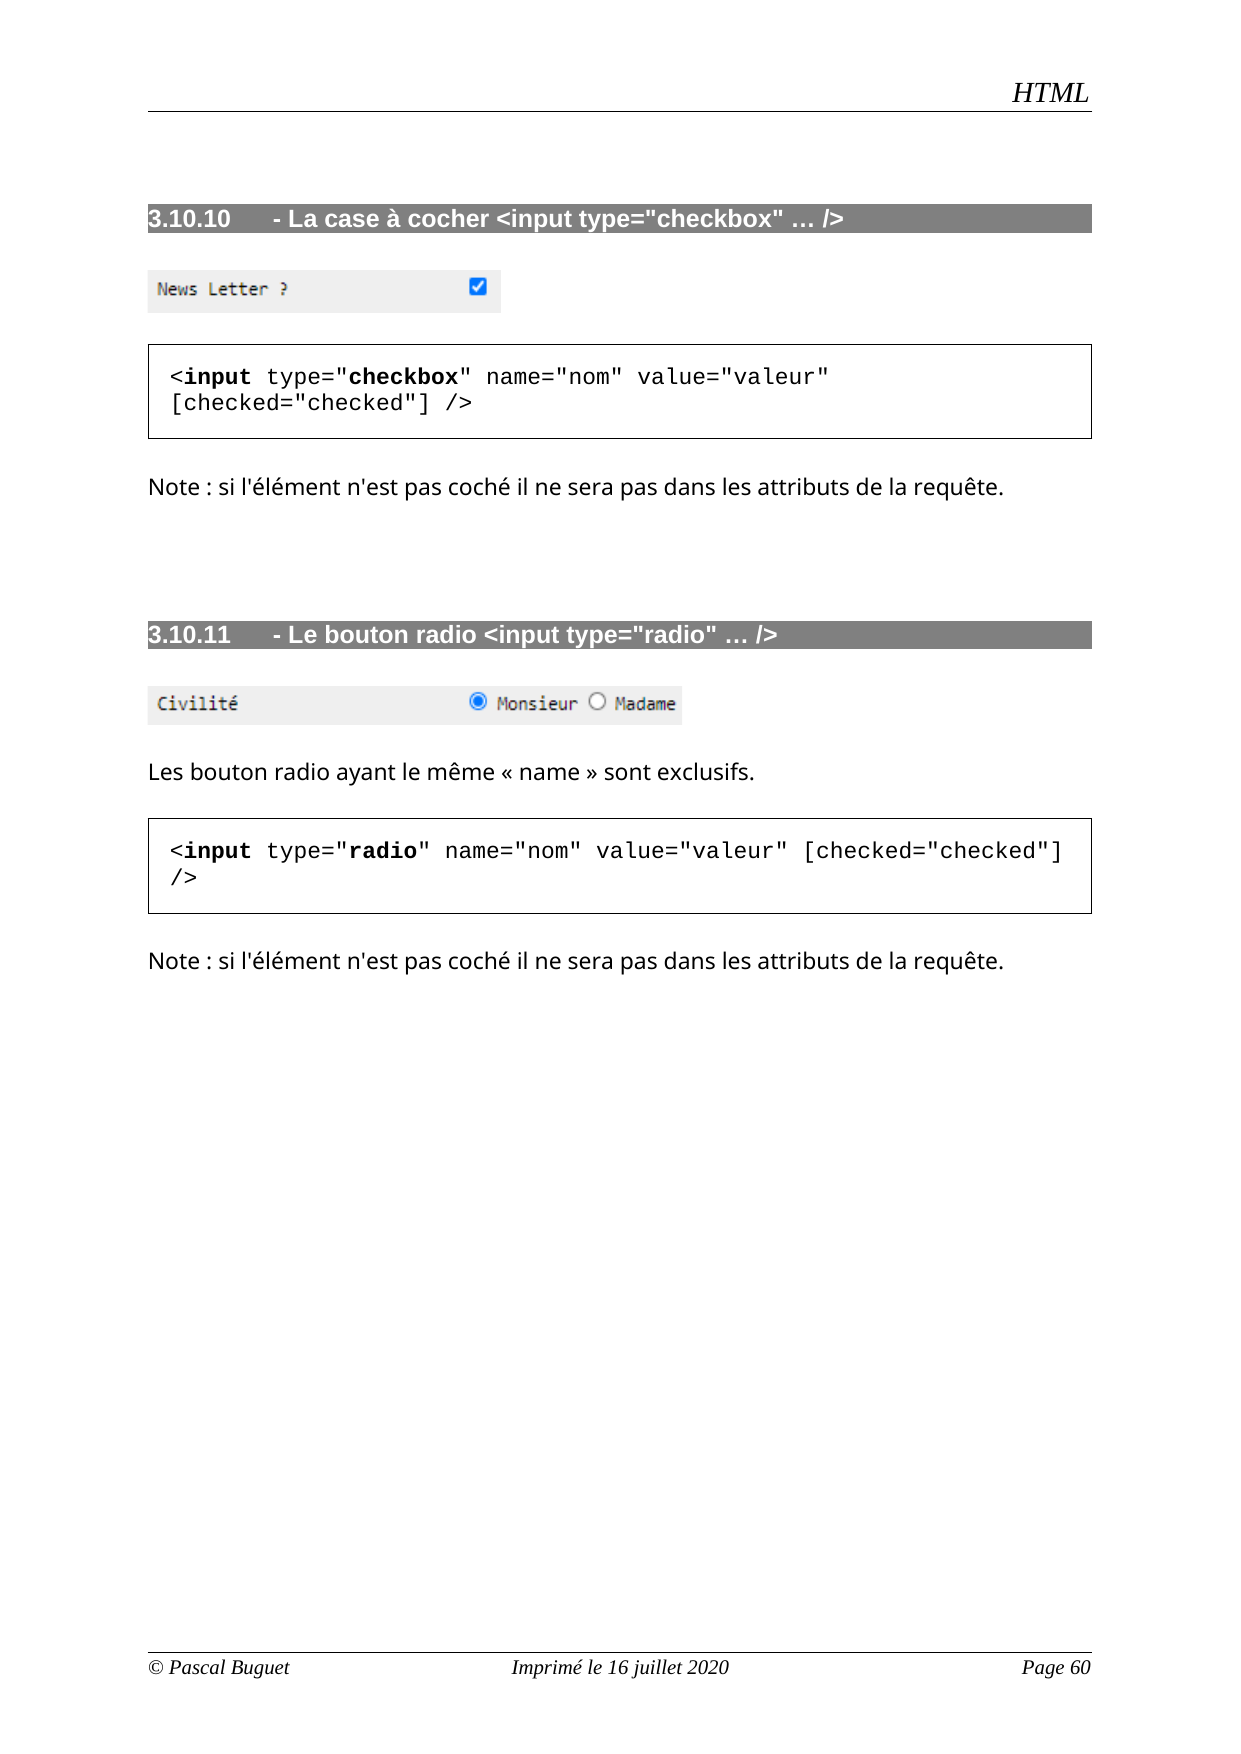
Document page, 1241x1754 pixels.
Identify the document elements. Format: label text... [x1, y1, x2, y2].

text Note : si l'élément n'est pas coché il ne sera pas dans les attributs de la requête. [148, 945, 1092, 976]
text <input type="checkbox" name="nom" value="valeur" [checked="checked"] /> [149, 345, 1091, 438]
text Les bouton radio ayant le même « name » sont exclusifs. [148, 756, 1092, 787]
picture [147, 686, 683, 725]
text <input type="radio" name="nom" value="valeur" [checked="checked"] /> [149, 819, 1091, 913]
subtitle - Le bouton radio <input type="radio" … /> [148, 621, 1092, 649]
text Note : si l'élément n'est pas coché il ne sera pas dans les attributs de la requête. [148, 471, 1092, 502]
subtitle - La case à cocher <input type="checkbox" … /> [148, 204, 1092, 233]
picture [147, 270, 501, 313]
